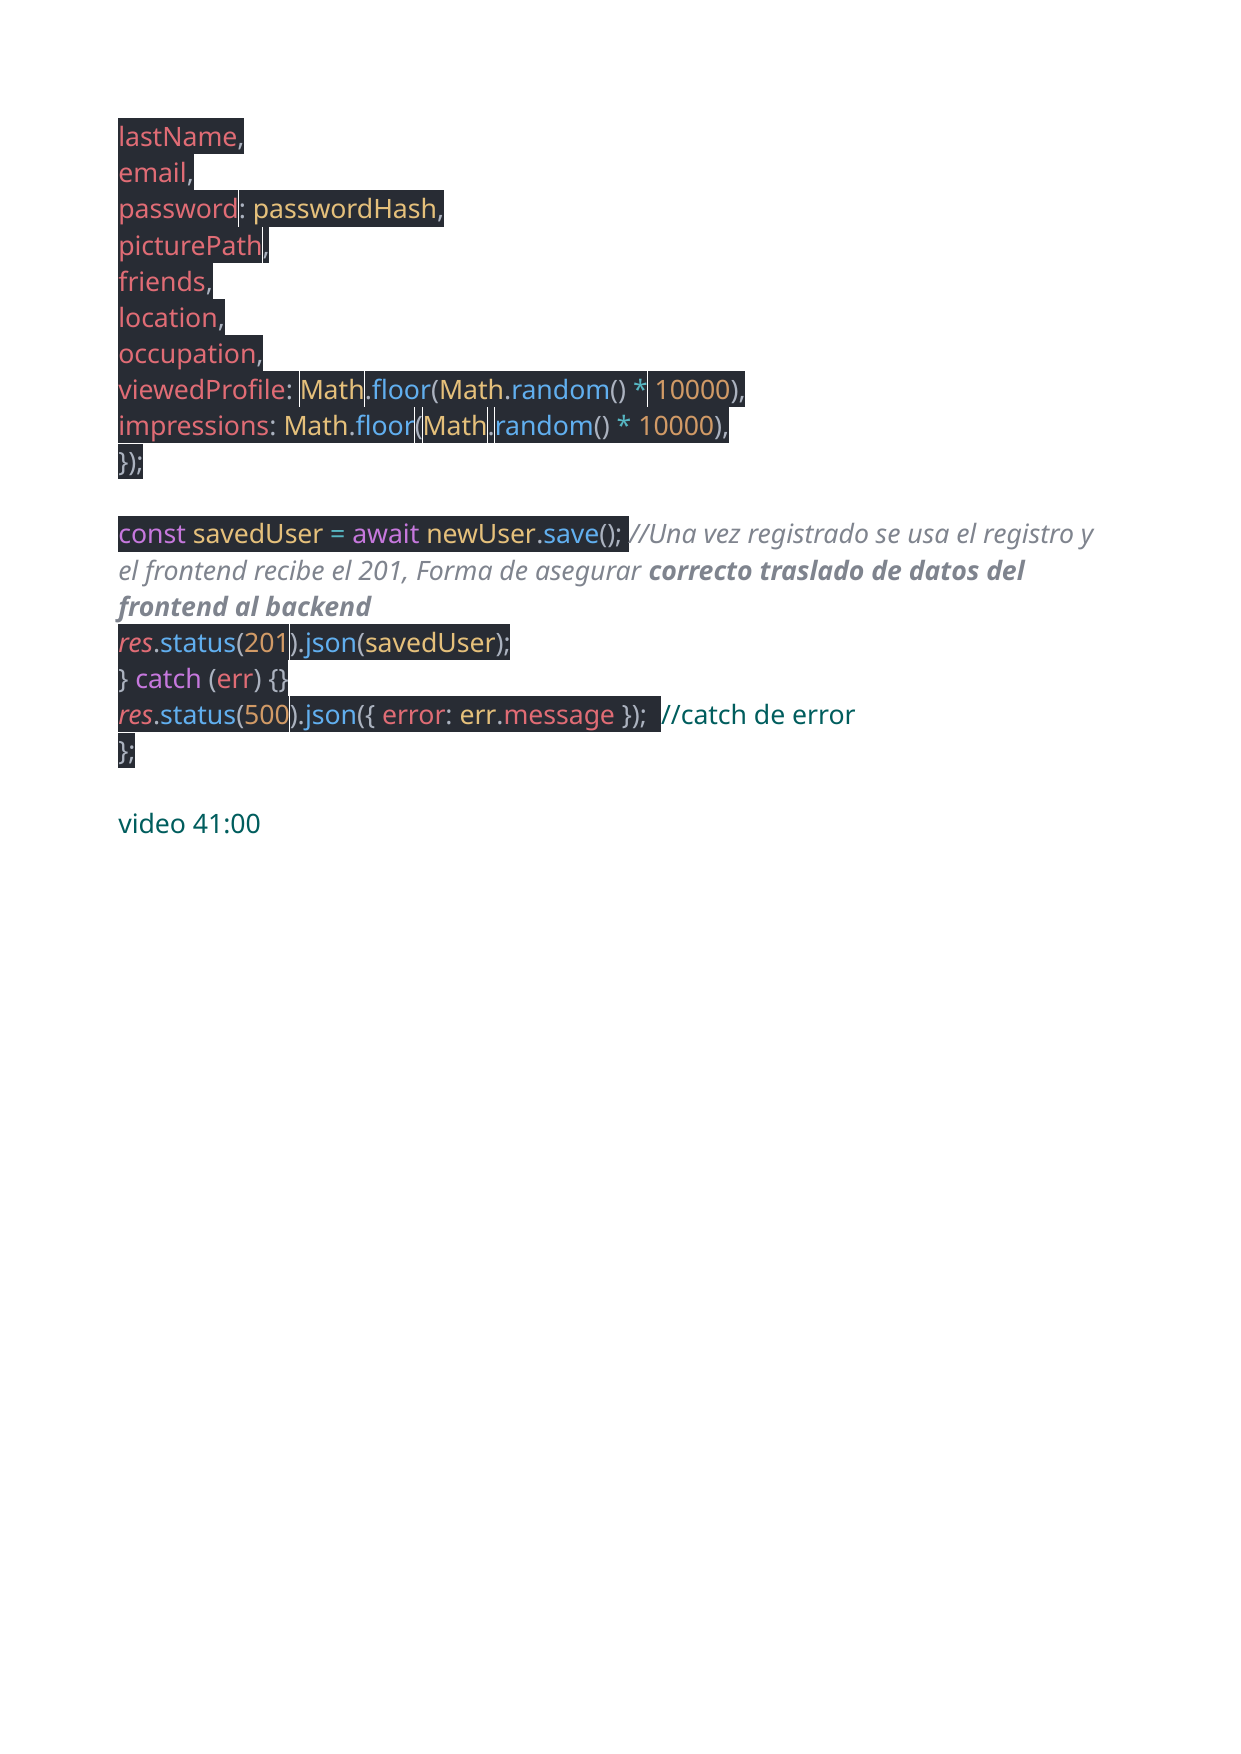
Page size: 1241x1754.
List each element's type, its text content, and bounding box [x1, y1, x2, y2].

text video 41:00 [118, 805, 1122, 841]
text occupation, [118, 335, 1122, 371]
text }); [118, 443, 1122, 479]
text location, [118, 299, 1122, 335]
text password: passwordHash, [118, 190, 1122, 227]
text } catch (err) {} [118, 660, 1122, 696]
text friends, [118, 263, 1122, 299]
text res.status(201).json(savedUser); [118, 624, 1122, 660]
text picturePath, [118, 227, 1122, 263]
text impressions: Math.floor(Math.random() * 10000), [118, 407, 1122, 443]
text email, [118, 154, 1122, 190]
text res.status(500).json({ error: err.message }); //catch de error [118, 696, 1122, 732]
text viewedProfile: Math.floor(Math.random() * 10000), [118, 371, 1122, 407]
text }; [118, 732, 1122, 768]
text lastName, [118, 118, 1122, 154]
text const savedUser = await newUser.save(); //Una vez registrado se usa el registro y el frontend recibe el 201, Forma de asegurar correcto traslado de datos del frontend al backend [118, 516, 1122, 624]
